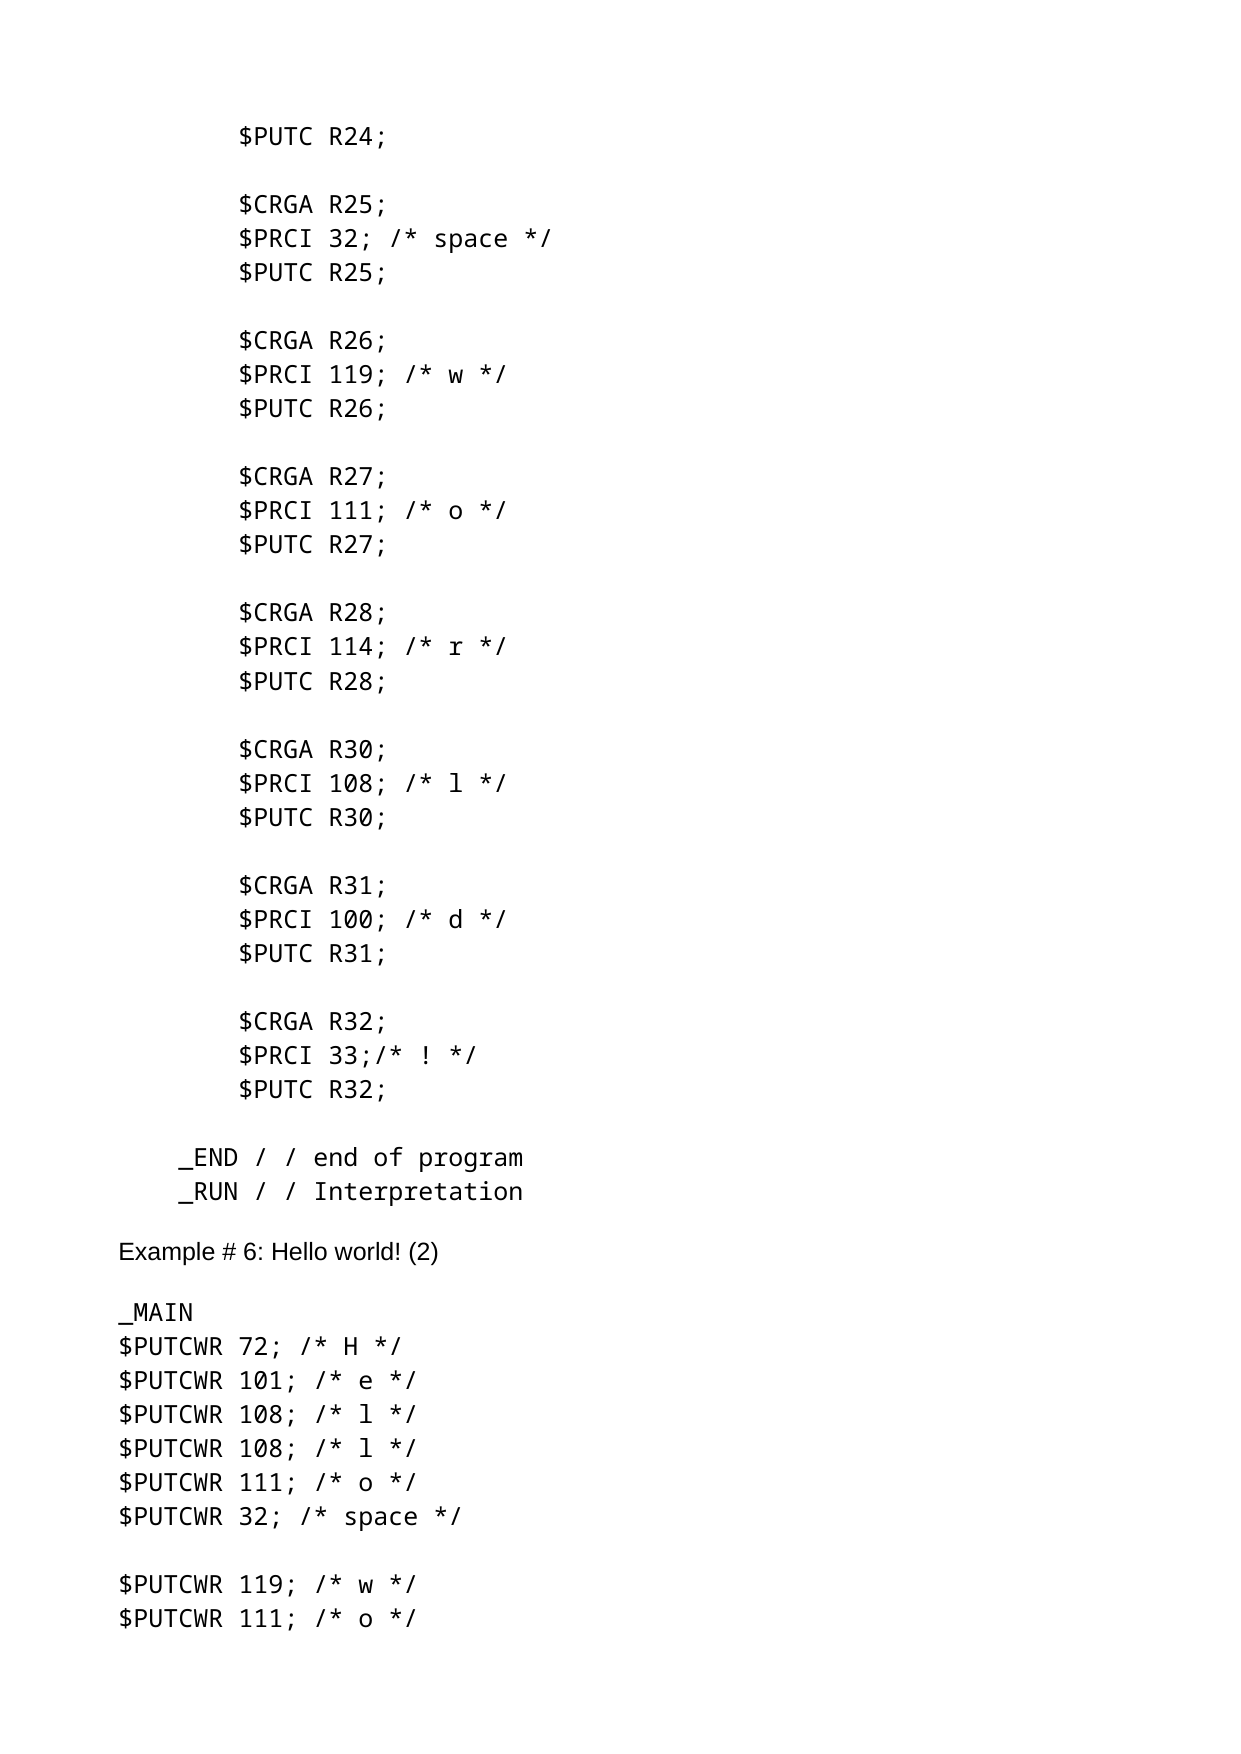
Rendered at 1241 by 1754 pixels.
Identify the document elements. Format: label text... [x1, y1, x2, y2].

text $PUTC R25; [118, 254, 1122, 288]
text $PRCI 108; /* l */ [118, 765, 1122, 799]
text $CRGA R25; [118, 186, 1122, 220]
text $CRGA R28; [118, 595, 1122, 629]
text $CRGA R30; [118, 731, 1122, 765]
text _MAIN [118, 1294, 1122, 1328]
text $PUTC R24; [118, 118, 1122, 152]
text $CRGA R32; [118, 1004, 1122, 1038]
text $CRGA R31; [118, 867, 1122, 902]
text $PUTCWR 32; /* space */ [118, 1499, 1122, 1533]
text $PRCI 33;/* ! */ [118, 1038, 1122, 1072]
text _RUN / / Interpretation [118, 1174, 1122, 1208]
text $PUTC R32; [118, 1072, 1122, 1106]
text _END / / end of program [118, 1140, 1122, 1174]
text Example # 6: Hello world! (2) [118, 1237, 1122, 1266]
text $PRCI 32; /* space */ [118, 220, 1122, 254]
text $PRCI 100; /* d */ [118, 902, 1122, 936]
text $PUTC R30; [118, 799, 1122, 833]
text $CRGA R26; [118, 322, 1122, 357]
text $PUTC R26; [118, 391, 1122, 425]
text $PUTCWR 72; /* H */ [118, 1328, 1122, 1362]
text $PUTCWR 111; /* o */ [118, 1601, 1122, 1635]
text $PUTCWR 108; /* l */ [118, 1397, 1122, 1431]
text $PRCI 114; /* r */ [118, 629, 1122, 663]
text $PUTC R28; [118, 663, 1122, 697]
text $PUTC R31; [118, 936, 1122, 970]
text $CRGA R27; [118, 459, 1122, 493]
text $PUTCWR 119; /* w */ [118, 1567, 1122, 1601]
text $PUTCWR 108; /* l */ [118, 1431, 1122, 1465]
text $PUTCWR 101; /* e */ [118, 1362, 1122, 1397]
text $PUTC R27; [118, 527, 1122, 561]
text $PRCI 111; /* o */ [118, 493, 1122, 527]
text $PUTCWR 111; /* o */ [118, 1465, 1122, 1499]
text $PRCI 119; /* w */ [118, 357, 1122, 391]
